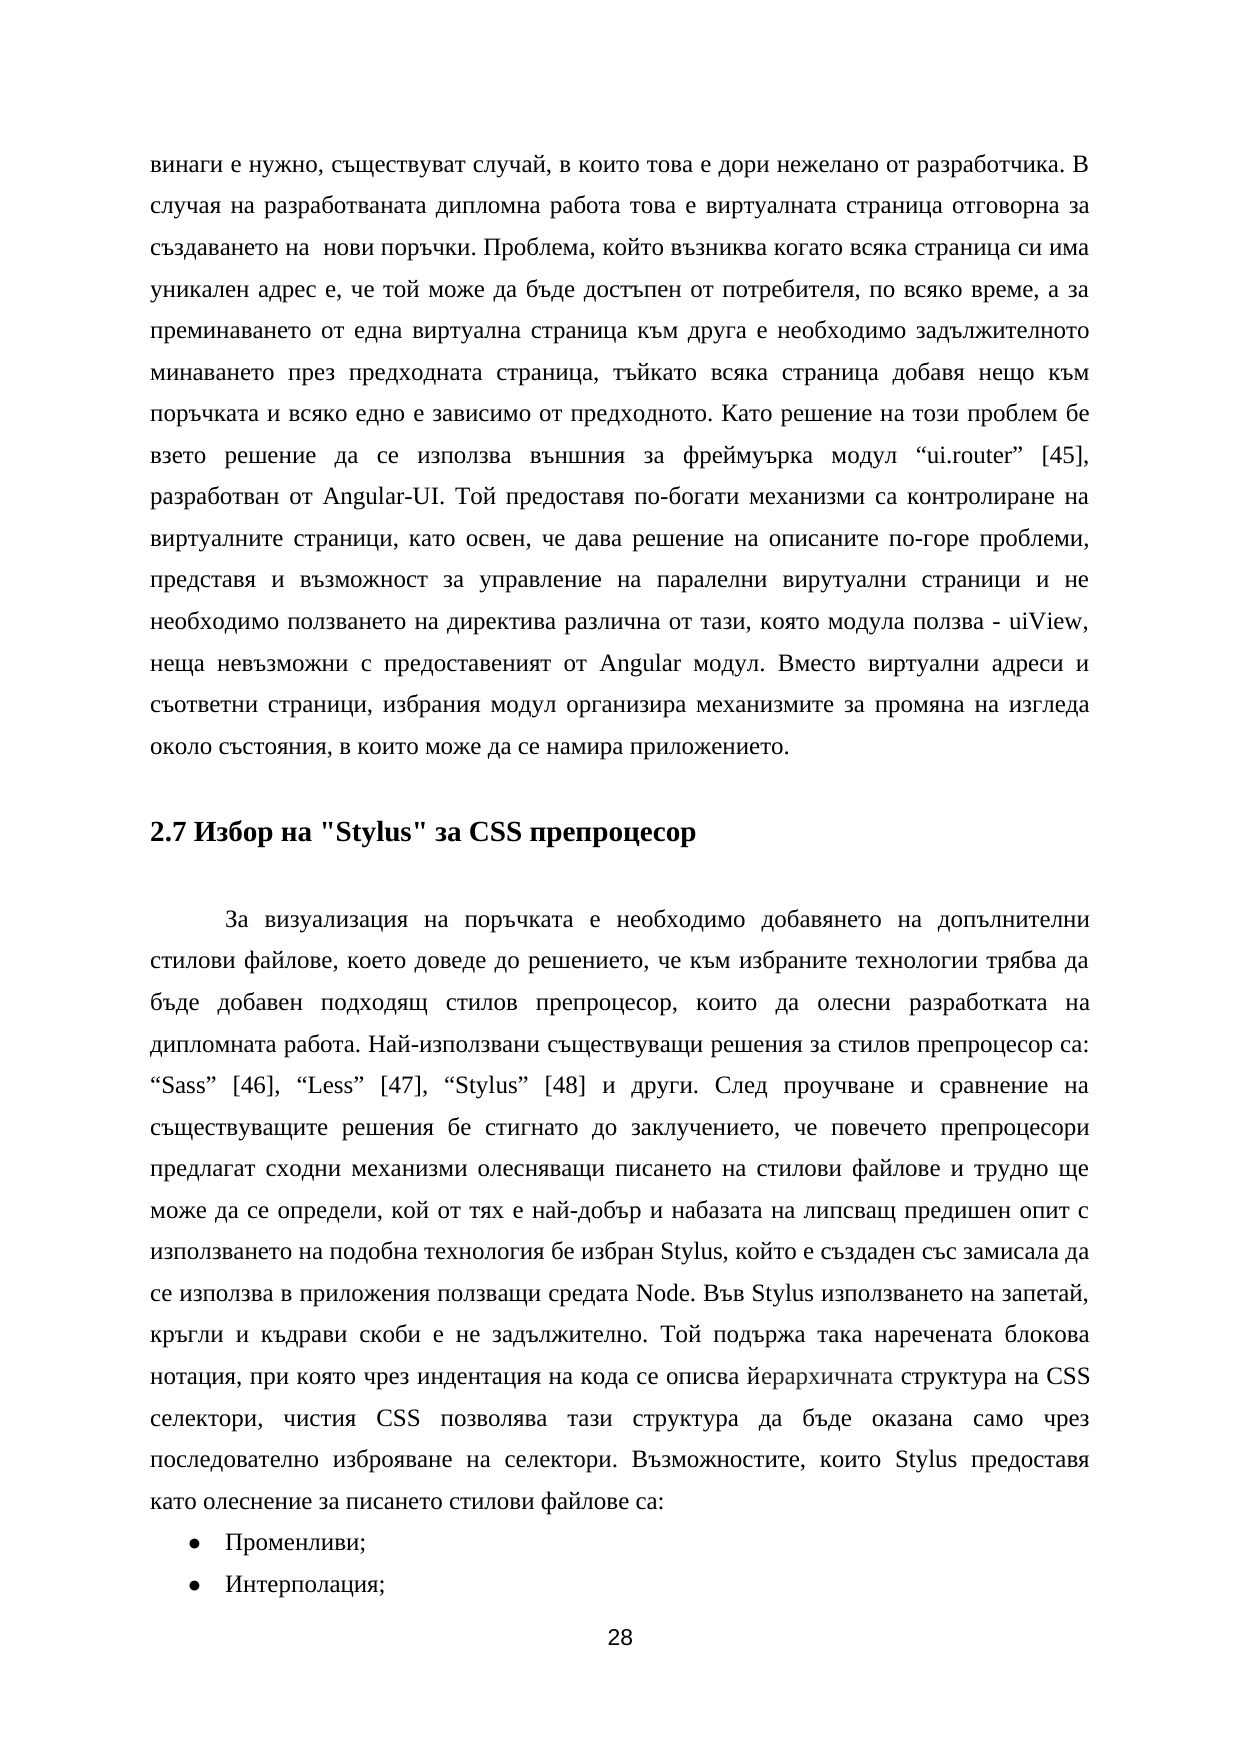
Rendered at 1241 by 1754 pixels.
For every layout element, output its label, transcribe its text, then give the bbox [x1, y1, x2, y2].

text винаги е нужно, съществуват случай, в които това е дори нежелано от разработчика. В случая на разработваната дипломна работа това е виртуалната страница отговорна за създаването на нови поръчки. Проблема, който възниква когато всяка страница си има уникален адрес е, че той може да бъде достъпен от потребителя, по всяко време, а за преминаването от една виртуална страница към друга е необходимо задължителното минаването през предходната страница, тъйкато всяка страница добавя нещо към поръчката и всяко едно е зависимо от предходното. Като решение на този проблем бе взето решение да се използва външния за фреймуърка модул “ui.router” [45], разработван от Angular-UI. Той предоставя по-богати механизми са контролиране на виртуалните страници, като освен, че дава решение на описаните по-горе проблеми, представя и възможност за управление на паралелни вирутуални страници и не необходимо ползването на директива различна от тази, която модула ползва - uiView, неща невъзможни с предоставеният от Angular модул. Вместо виртуални адреси и съответни страници, избрания модул организира механизмите за промяна на изгледа около състояния, в които може да се намира приложението. [150, 150, 1091, 759]
list Променливи; [187, 1528, 1091, 1556]
text За визуализация на поръчката е необходимо добавянето на допълнителни стилови файлове, което доведе до решението, че към избраните технологии трябва да бъде добавен подходящ стилов препроцесор, които да олесни разработката на дипломната работа. Най-използвани съществуващи решения за стилов препроцесор са: “Sass” [46], “Less” [47], “Stylus” [48] и други. След проучване и сравнение на съществуващите решения бе стигнато до заклучението, че повечето препроцесори предлагат сходни механизми олесняващи писането на стилови файлове и трудно ще може да се определи, кой от тях е най-добър и набазата на липсващ предишен опит с използването на подобна технология бе избран Stylus, който е създаден със замисала да се използва в приложения ползващи средата Node. Във Stylus използването на запетай, кръгли и къдрави скоби е не задължително. Той подържа така наречената блокова нотация, при която чрез индентация на кода се описва йерархичната структура на CSS селектори, чистия CSS позволява тази структура да бъде оказана само чрез последователно изброяване на селектори. Възможностите, които Stylus предоставя като олеснение за писането стилови файлове са: [150, 905, 1091, 1514]
text 2.7 Избор на "Stylus" за CSS препроцесор [150, 815, 1091, 847]
list Интерполация; [187, 1570, 1091, 1598]
